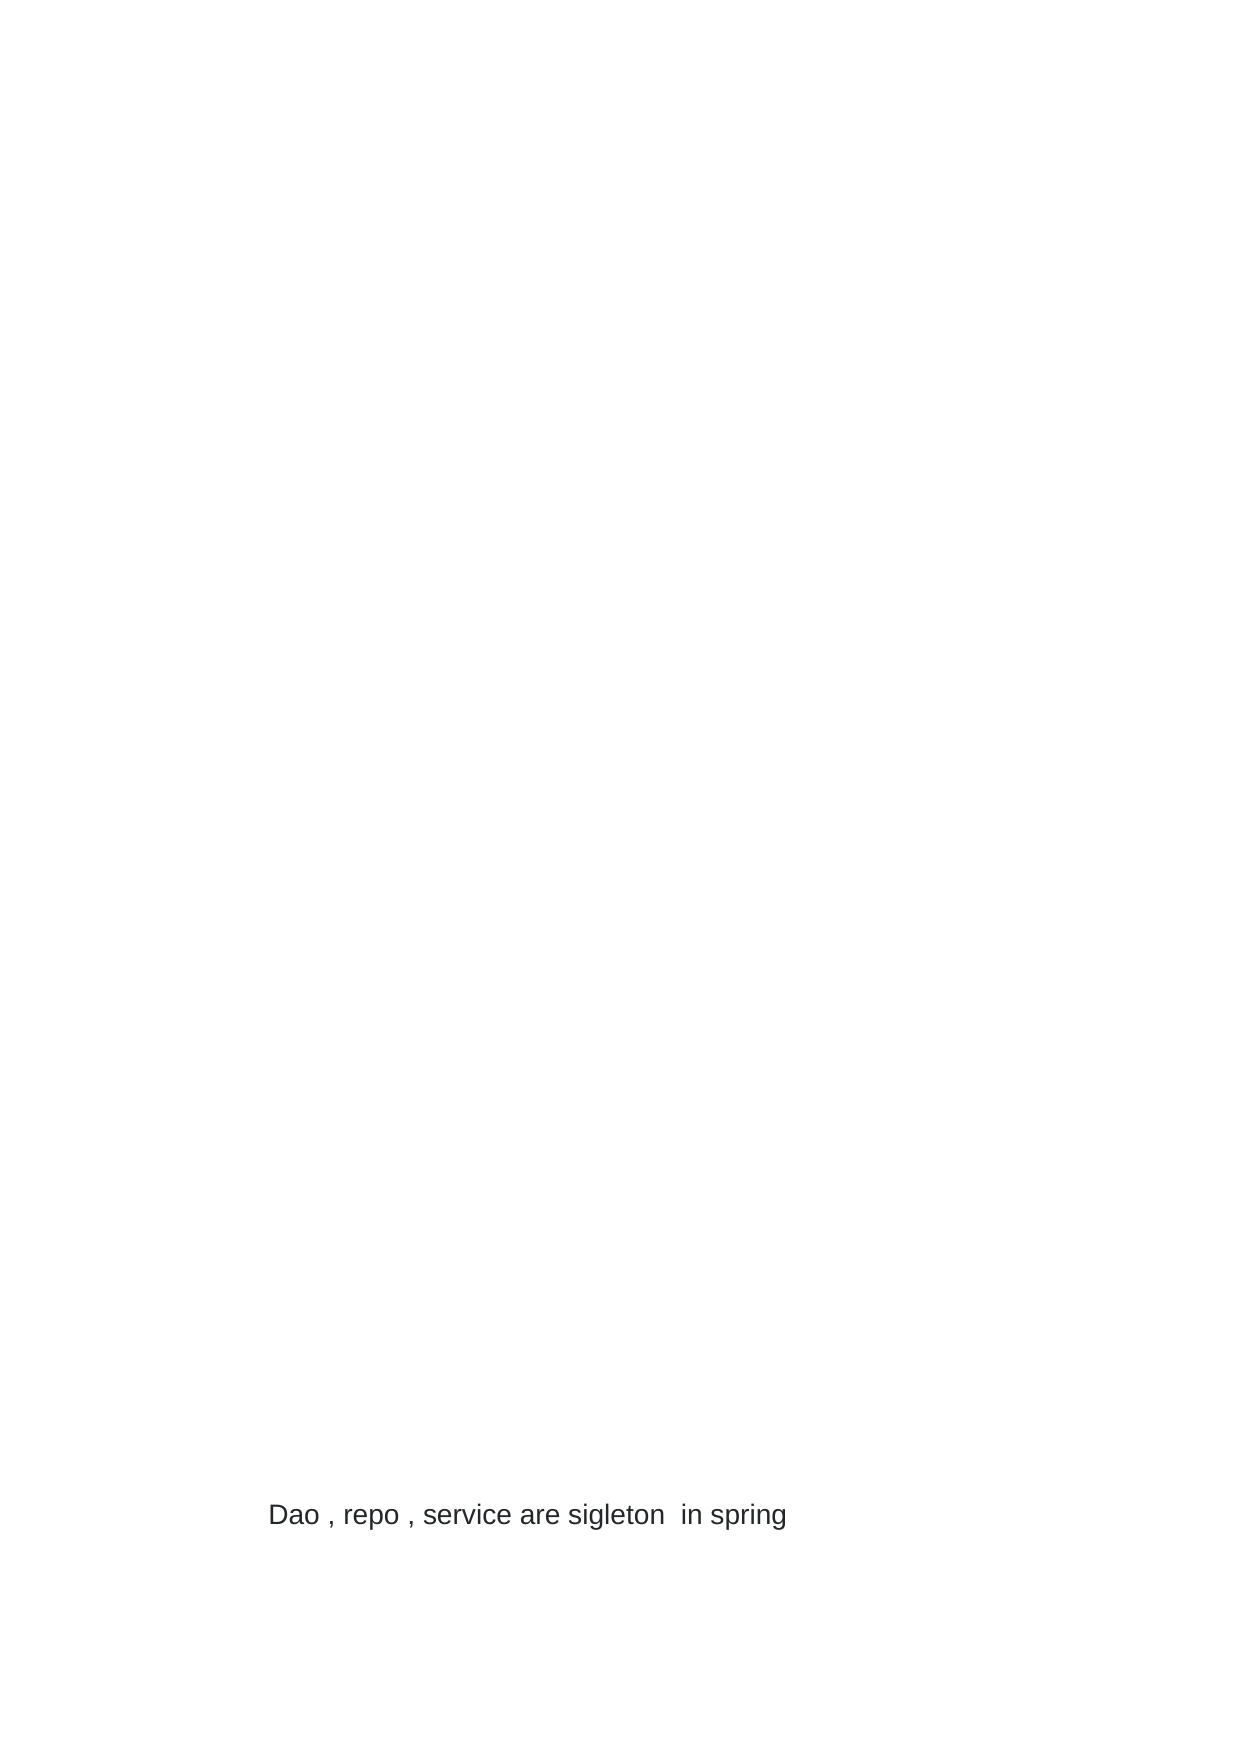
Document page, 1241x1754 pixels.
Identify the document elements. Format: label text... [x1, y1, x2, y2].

subtitle Dao , repo , service are sigleton in spring [268, 1498, 1122, 1530]
